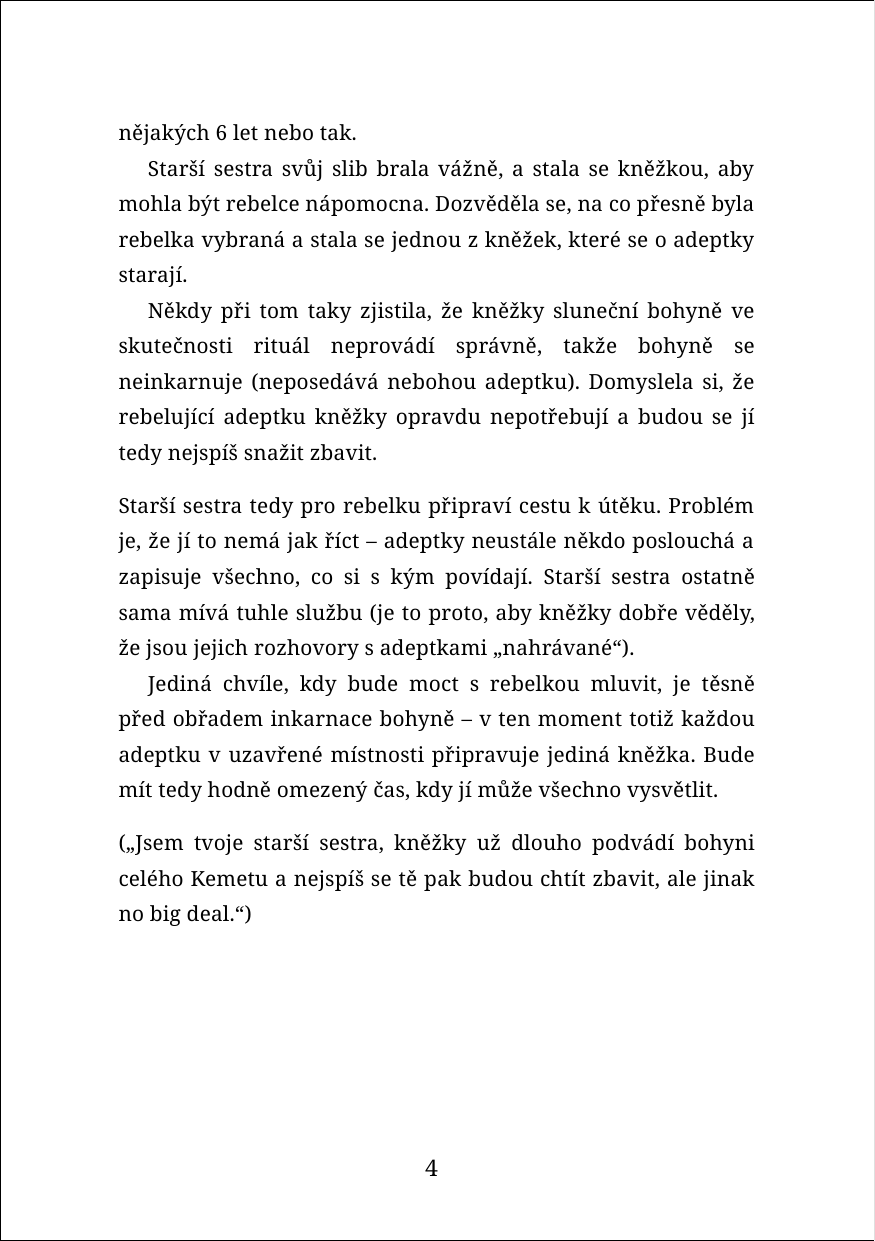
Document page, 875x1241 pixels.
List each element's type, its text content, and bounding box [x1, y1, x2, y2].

text („Jsem tvoje starší sestra, kněžky už dlouho podvádí bohyni celého Kemetu a nejspíš se tě pak budou chtít zbavit, ale jinak no big deal.“) [118, 828, 756, 928]
text nějakých 6 let nebo tak. Starší sestra svůj slib brala vážně, a stala se kněžkou, aby mohla být rebelce nápomocna. Dozvěděla se, na co přesně byla rebelka vybraná a stala se jednou z kněžek, které se o adeptky starají. Někdy při tom taky zjistila, že kněžky sluneční bohyně ve skutečnosti rituál neprovádí správně, takže bohyně se neinkarnuje (neposedává nebohou adeptku). Domyslela si, že rebelující adeptku kněžky opravdu nepotřebují a budou se jí tedy nejspíš snažit zbavit. [118, 118, 756, 466]
text Starší sestra tedy pro rebelku připraví cestu k útěku. Problém je, že jí to nemá jak říct – adeptky neustále někdo poslouchá a zapisuje všechno, co si s kým povídají. Starší sestra ostatně sama mívá tuhle službu (je to proto, aby kněžky dobře věděly, že jsou jejich rozhovory s adeptkami „nahrávané“). Jediná chvíle, kdy bude moct s rebelkou mluvit, je těsně před obřadem inkarnace bohyně – v ten moment totiž každou adeptku v uzavřené místnosti připravuje jediná kněžka. Bude mít tedy hodně omezený čas, kdy jí může všechno vysvětlit. [118, 491, 756, 804]
